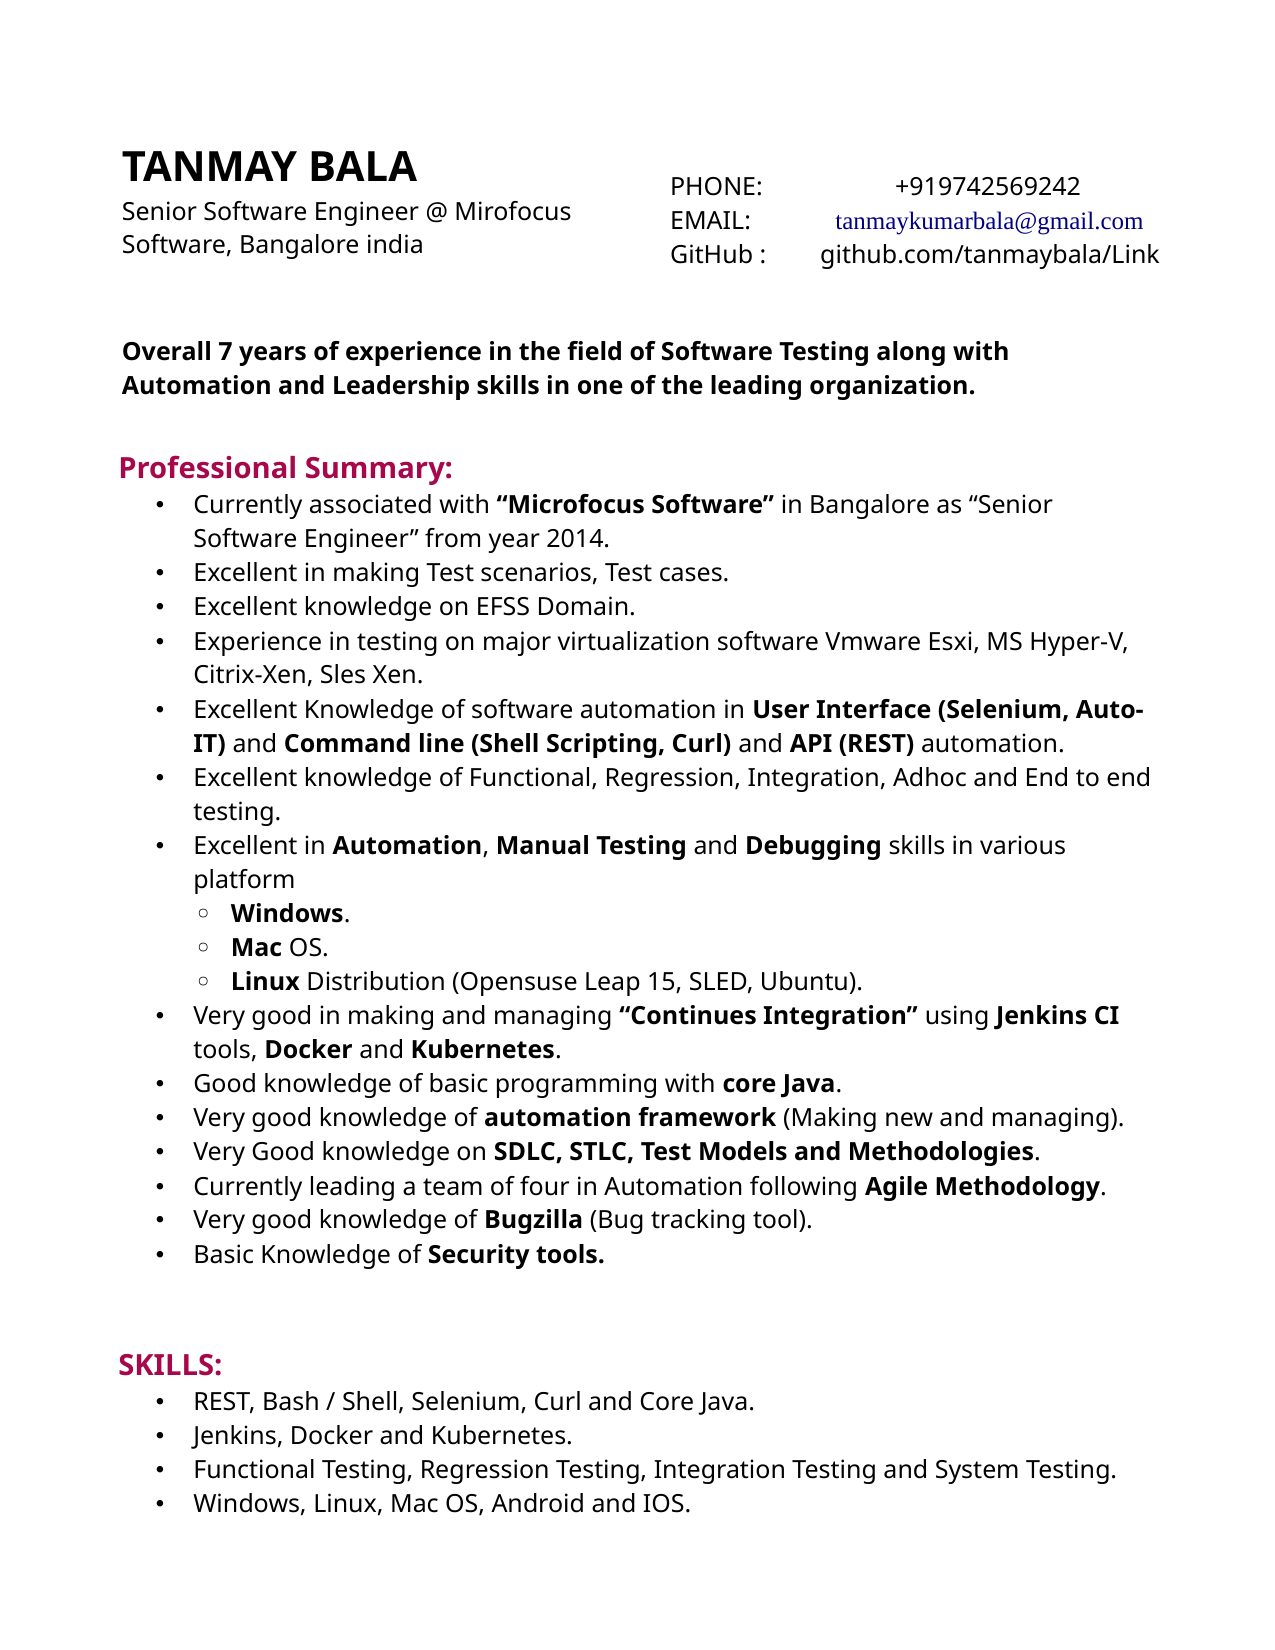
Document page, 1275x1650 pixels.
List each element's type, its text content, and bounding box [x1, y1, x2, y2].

list Jenkins, Docker and Kubernetes. [156, 1418, 1157, 1452]
list Mac OS. [193, 930, 1157, 964]
list Currently associated with “Microfocus Software” in Bangalore as “Senior Software Engineer” from year 2014. [156, 487, 1157, 555]
text Professional Summary: [118, 447, 1157, 487]
text SKILLS: [118, 1344, 1157, 1384]
list Excellent in making Test scenarios, Test cases. [156, 555, 1157, 589]
list Excellent knowledge on EFSS Domain. [156, 589, 1157, 623]
list Very Good knowledge on SDLC, STLC, Test Models and Methodologies. [156, 1134, 1157, 1168]
list Windows, Linux, Mac OS, Android and IOS. [156, 1486, 1157, 1520]
list Currently leading a team of four in Automation following Agile Methodology. [156, 1168, 1157, 1202]
list Very good in making and managing “Continues Integration” using Jenkins CI tools, Docker and Kubernetes. [156, 998, 1157, 1066]
list Basic Knowledge of Security tools. [156, 1236, 1157, 1270]
list Experience in testing on major virtualization software Vmware Esxi, MS Hyper-V, Citrix-Xen, Sles Xen. [156, 623, 1157, 691]
list Excellent in Automation, Manual Testing and Debugging skills in various platform [156, 827, 1157, 896]
list Linux Distribution (Opensuse Leap 15, SLED, Ubuntu). [193, 964, 1157, 998]
list Good knowledge of basic programming with core Java. [156, 1066, 1157, 1100]
list Functional Testing, Regression Testing, Integration Testing and System Testing. [156, 1452, 1157, 1486]
list Excellent Knowledge of software automation in User Interface (Selenium, Auto-IT) and Command line (Shell Scripting, Curl) and API (REST) automation. [156, 691, 1157, 759]
list REST, Bash / Shell, Selenium, Curl and Core Java. [156, 1384, 1157, 1418]
list Windows. [193, 896, 1157, 930]
list Very good knowledge of Bugzilla (Bug tracking tool). [156, 1202, 1157, 1236]
list Very good knowledge of automation framework (Making new and managing). [156, 1100, 1157, 1134]
list Excellent knowledge of Functional, Regression, Integration, Adhoc and End to end testing. [156, 759, 1157, 827]
